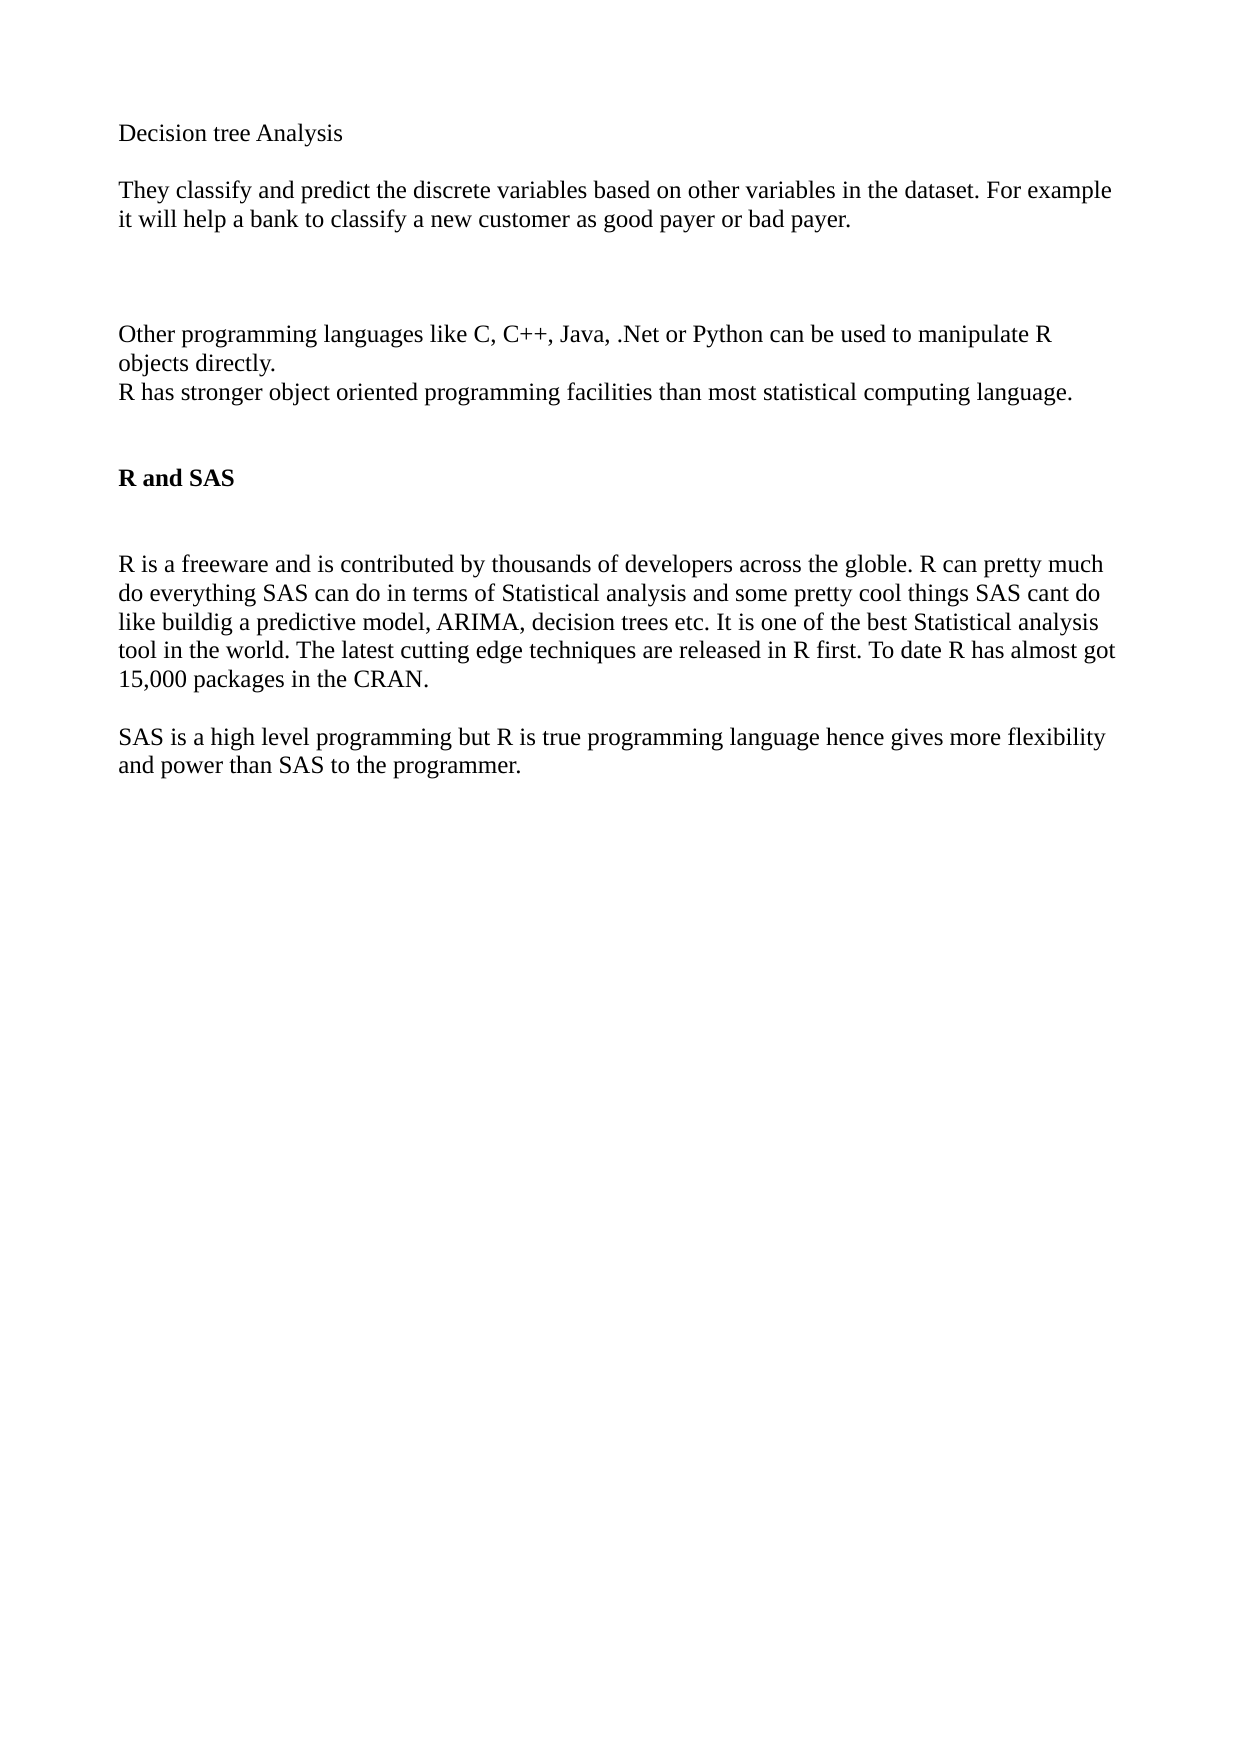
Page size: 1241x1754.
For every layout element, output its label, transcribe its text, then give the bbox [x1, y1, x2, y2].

text R has stronger object oriented programming facilities than most statistical computing language. [118, 377, 1122, 406]
text R is a freeware and is contributed by thousands of developers across the globle. R can pretty much do everything SAS can do in terms of Statistical analysis and some pretty cool things SAS cant do like buildig a predictive model, ARIMA, decision trees etc. It is one of the best Statistical analysis tool in the world. The latest cutting edge techniques are released in R first. To date R has almost got 15,000 packages in the CRAN. [118, 549, 1122, 693]
text R and SAS [118, 463, 1122, 492]
text Decision tree Analysis [118, 118, 1122, 147]
text Other programming languages like C, C++, Java, .Net or Python can be used to manipulate R objects directly. [118, 319, 1122, 377]
text They classify and predict the discrete variables based on other variables in the dataset. For example it will help a bank to classify a new customer as good payer or bad payer. [118, 176, 1122, 233]
text SAS is a high level programming but R is true programming language hence gives more flexibility and power than SAS to the programmer. [118, 722, 1122, 779]
